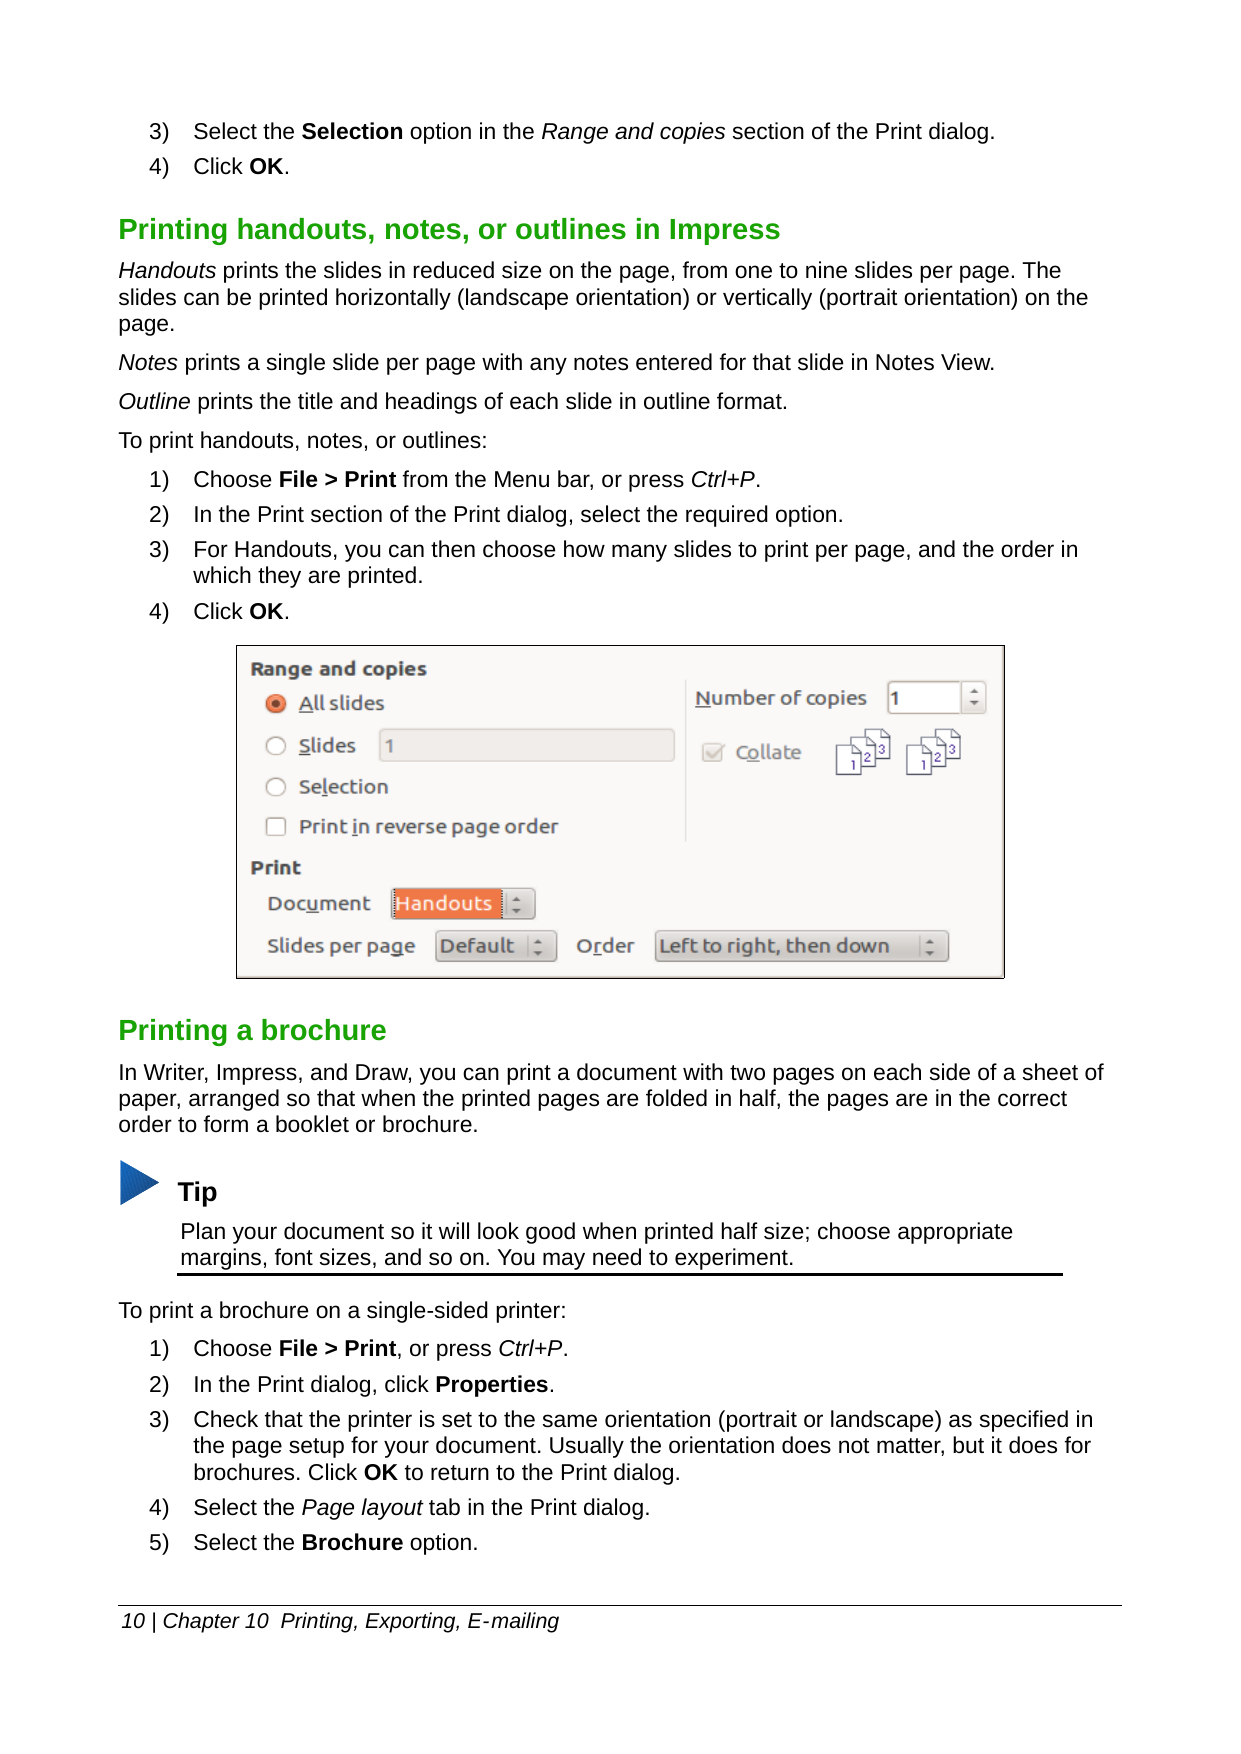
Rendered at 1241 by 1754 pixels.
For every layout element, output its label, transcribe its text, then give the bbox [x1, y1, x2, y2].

text Handouts prints the slides in reduced size on the page, from one to nine slides per page. The slides can be printed horizontally (landscape orientation) or vertically (portrait orientation) on the page. [118, 257, 1122, 337]
list In the Print section of the Print dialog, select the required option. [169, 501, 1122, 527]
picture [237, 646, 1004, 978]
list Select the Page layout tab in the Print dialog. [169, 1494, 1122, 1520]
list To print a brochure on a single-sided printer: [118, 1297, 1122, 1323]
list Check that the printer is set to the same orientation (portrait or landscape) as specified in the page setup for your document. Usually the orientation does not matter, but it does for brochures. Click OK to return to the Print dialog. [169, 1406, 1122, 1485]
text Outline prints the title and headings of each slide in outline format. [118, 388, 1122, 414]
list To print handouts, notes, or outlines: [118, 427, 1122, 453]
text Notes prints a single slide per page with any notes entered for that slide in Notes View. [118, 349, 1122, 375]
subtitle Printing handouts, notes, or outlines in Impress [118, 212, 1122, 246]
list In the Print dialog, click Properties. [169, 1371, 1122, 1397]
list Select the Selection option in the Range and copies section of the Print dialog. [169, 118, 1122, 144]
subtitle Printing a brochure [118, 1013, 1122, 1047]
text In Writer, Impress, and Draw, you can print a document with two pages on each side of a sheet of paper, arranged so that when the printed pages are folded in half, the pages are in the correct order to form a booklet or brochure. [118, 1059, 1122, 1138]
subtitle Tip [118, 1158, 1122, 1207]
list Click OK. [169, 598, 1122, 624]
list Click OK. [169, 153, 1122, 180]
list Choose File > Print, or press Ctrl+P. [169, 1335, 1122, 1362]
text Plan your document so it will look good when printed half size; choose appropriate margins, font sizes, and so on. You may need to experiment. [177, 1215, 1063, 1273]
list For Handouts, you can then choose how many slides to print per page, and the order in which they are printed. [169, 536, 1122, 589]
list Choose File > Print from the Menu bar, or press Ctrl+P. [169, 466, 1122, 492]
list Select the Brochure option. [169, 1529, 1122, 1555]
